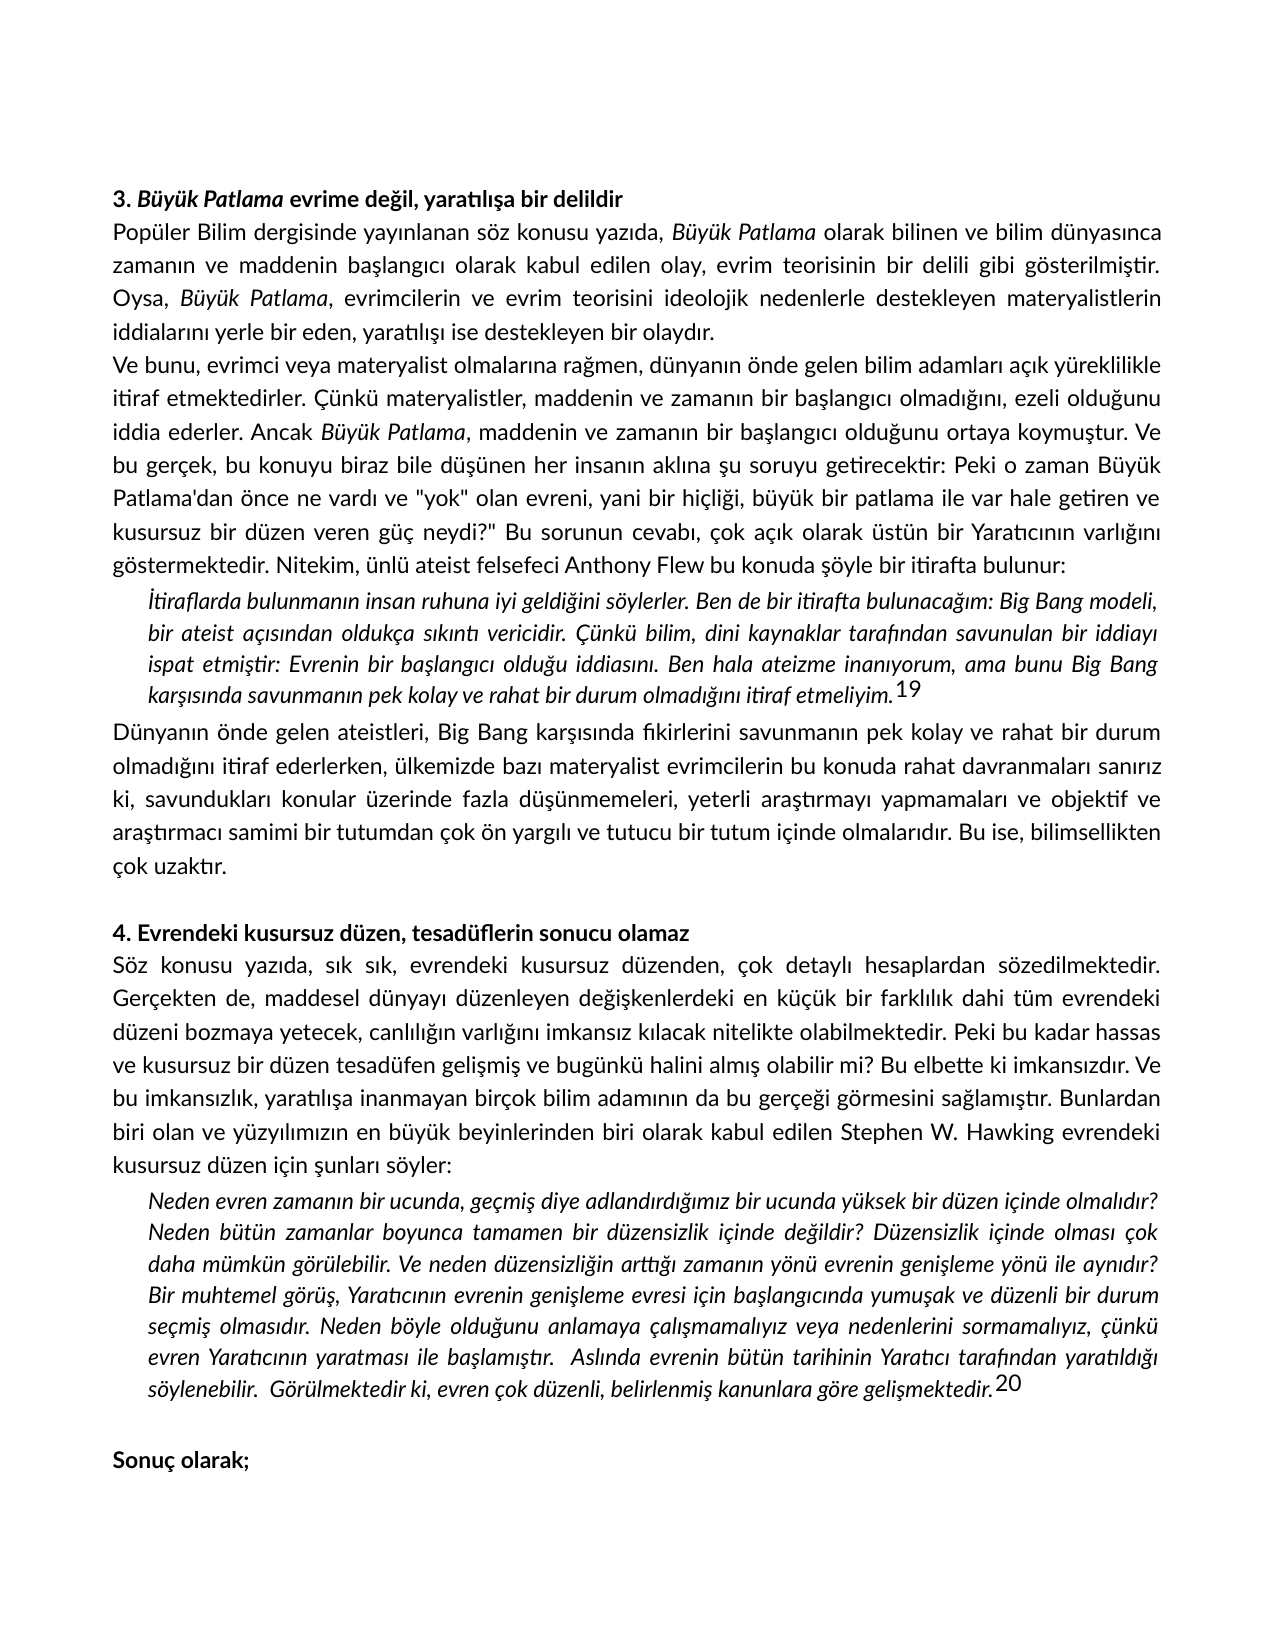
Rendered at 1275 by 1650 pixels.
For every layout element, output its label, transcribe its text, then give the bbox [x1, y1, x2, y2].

text Popüler Bilim dergisinde yayınlanan söz konusu yazıda, Büyük Patlama olarak bilinen ve bilim dünyasınca zamanın ve maddenin başlangıcı olarak kabul edilen olay, evrim teorisinin bir delili gibi gösterilmiştir. Oysa, Büyük Patlama, evrimcilerin ve evrim teorisini ideolojik nedenlerle destekleyen materyalistlerin iddialarını yerle bir eden, yaratılışı ise destekleyen bir olaydır. [112, 213, 1162, 347]
text 4. Evrendeki kusursuz düzen, tesadüflerin sonucu olamaz [112, 919, 1162, 947]
text Ve bunu, evrimci veya materyalist olmalarına rağmen, dünyanın önde gelen bilim adamları açık yüreklilikle itiraf etmektedirler. Çünkü materyalistler, maddenin ve zamanın bir başlangıcı olmadığını, ezeli olduğunu iddia ederler. Ancak Büyük Patlama, maddenin ve zamanın bir başlangıcı olduğunu ortaya koymuştur. Ve bu gerçek, bu konuyu biraz bile düşünen her insanın aklına şu soruyu getirecektir: Peki o zaman Büyük Patlama'dan önce ne vardı ve "yok" olan evreni, yani bir hiçliği, büyük bir patlama ile var hale getiren ve kusursuz bir düzen veren güç neydi?" Bu sorunun cevabı, çok açık olarak üstün bir Yaratıcının varlığını göstermektedir. Nitekim, ünlü ateist felsefeci Anthony Flew bu konuda şöyle bir itirafta bulunur: [112, 347, 1162, 580]
text İtiraflarda bulunmanın insan ruhuna iyi geldiğini söylerler. Ben de bir itirafta bulunacağım: Big Bang modeli, bir ateist açısından oldukça sıkıntı vericidir. Çünkü bilim, dini kaynaklar tarafından savunulan bir iddiayı ispat etmiştir: Evrenin bir başlangıcı olduğu iddiasını. Ben hala ateizme inanıyorum, ama bunu Big Bang karşısında savunmanın pek kolay ve rahat bir durum olmadığını itiraf etmeliyim.19 [148, 585, 1162, 710]
text Sonuç olarak; [112, 1446, 1162, 1474]
text Neden evren zamanın bir ucunda, geçmiş diye adlandırdığımız bir ucunda yüksek bir düzen içinde olmalıdır? Neden bütün zamanlar boyunca tamamen bir düzensizlik içinde değildir? Düzensizlik içinde olması çok daha mümkün görülebilir. Ve neden düzensizliğin arttığı zamanın yönü evrenin genişleme yönü ile aynıdır? Bir muhtemel görüş, Yaratıcının evrenin genişleme evresi için başlangıcında yumuşak ve düzenli bir durum seçmiş olmasıdır. Neden böyle olduğunu anlamaya çalışmamalıyız veya nedenlerini sormamalıyız, çünkü evren Yaratıcının yaratması ile başlamıştır. Aslında evrenin bütün tarihinin Yaratıcı tarafından yaratıldığı söylenebilir. Görülmektedir ki, evren çok düzenli, belirlenmiş kanunlara göre gelişmektedir.20 [148, 1184, 1162, 1403]
text Söz konusu yazıda, sık sık, evrendeki kusursuz düzenden, çok detaylı hesaplardan sözedilmektedir. Gerçekten de, maddesel dünyayı düzenleyen değişkenlerdeki en küçük bir farklılık dahi tüm evrendeki düzeni bozmaya yetecek, canlılığın varlığını imkansız kılacak nitelikte olabilmektedir. Peki bu kadar hassas ve kusursuz bir düzen tesadüfen gelişmiş ve bugünkü halini almış olabilir mi? Bu elbette ki imkansızdır. Ve bu imkansızlık, yaratılışa inanmayan birçok bilim adamının da bu gerçeği görmesini sağlamıştır. Bunlardan biri olan ve yüzyılımızın en büyük beyinlerinden biri olarak kabul edilen Stephen W. Hawking evrendeki kusursuz düzen için şunları söyler: [112, 947, 1162, 1180]
text Dünyanın önde gelen ateistleri, Big Bang karşısında fikirlerini savunmanın pek kolay ve rahat bir durum olmadığını itiraf ederlerken, ülkemizde bazı materyalist evrimcilerin bu konuda rahat davranmaları sanırız ki, savundukları konular üzerinde fazla düşünmemeleri, yeterli araştırmayı yapmamaları ve objektif ve araştırmacı samimi bir tutumdan çok ön yargılı ve tutucu bir tutum içinde olmalarıdır. Bu ise, bilimsellikten çok uzaktır. [112, 714, 1162, 881]
text 3. Büyük Patlama evrime değil, yaratılışa bir delildir [112, 185, 1162, 213]
